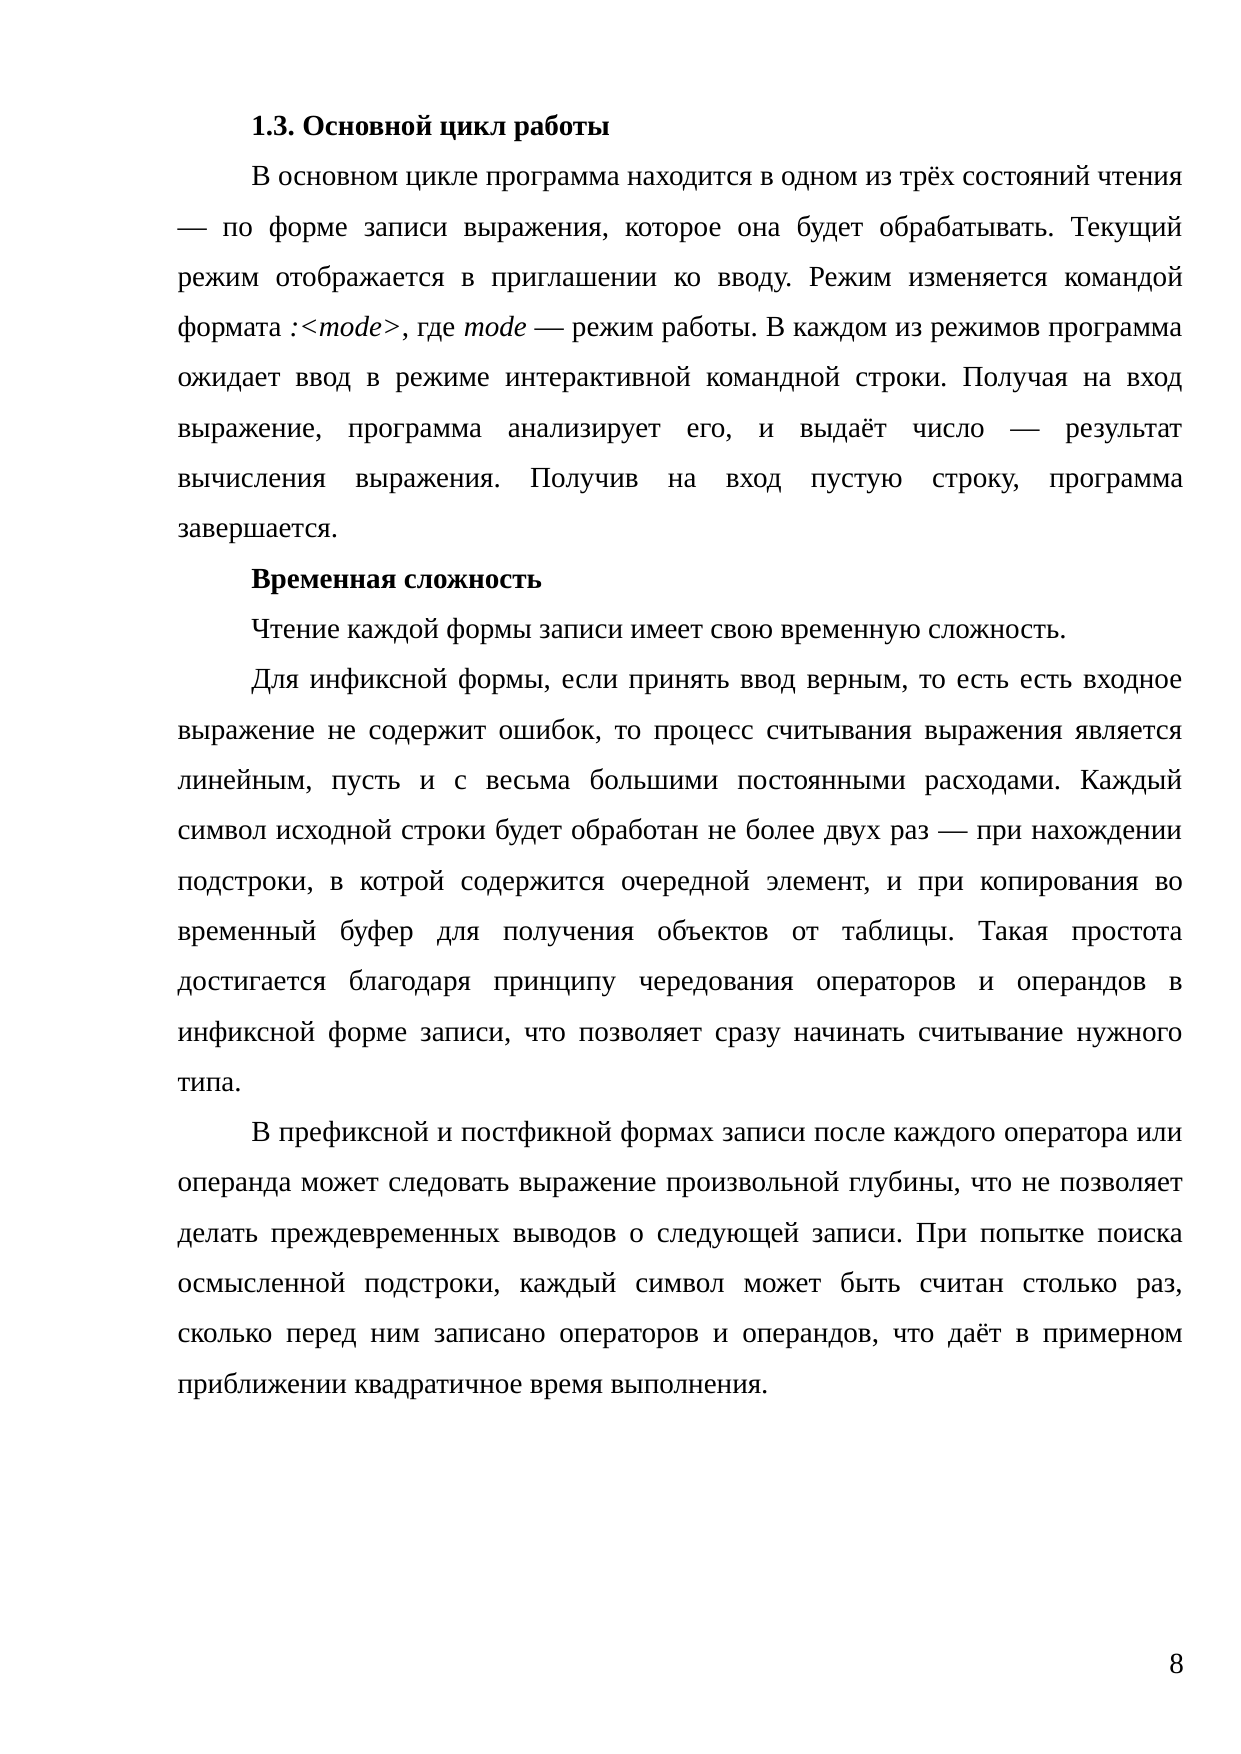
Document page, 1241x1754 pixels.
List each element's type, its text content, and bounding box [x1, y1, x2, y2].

text В основном цикле программа находится в одном из трёх состояний чтения — по форме записи выражения, которое она будет обрабатывать. Текущий режим отображается в приглашении ко вводу. Режим изменяется командой формата :<mode>, где mode — режим работы. В каждом из режимов программа ожидает ввод в режиме интерактивной командной строки. Получая на вход выражение, программа анализирует его, и выдаёт число — результат вычисления выражения. Получив на вход пустую строку, программа завершается. [177, 158, 1183, 544]
subtitle 1.3. Основной цикл работы [177, 108, 1183, 142]
subtitle Временная сложность [177, 561, 1183, 594]
text Для инфиксной формы, если принять ввод верным, то есть есть входное выражение не содержит ошибок, то процесс считывания выражения является линейным, пусть и с весьма большими постоянными расходами. Каждый символ исходной строки будет обработан не более двух раз — при нахождении подстроки, в котрой содержится очередной элемент, и при копирования во временный буфер для получения объектов от таблицы. Такая простота достигается благодаря принципу чередования операторов и операндов в инфиксной форме записи, что позволяет сразу начинать считывание нужного типа. [177, 661, 1183, 1097]
text Чтение каждой формы записи имеет свою временную сложность. [177, 611, 1183, 645]
text В префиксной и постфикной формах записи после каждого оператора или операнда может следовать выражение произвольной глубины, что не позволяет делать преждевременных выводов о следующей записи. При попытке поиска осмысленной подстроки, каждый символ может быть считан столько раз, сколько перед ним записано операторов и операндов, что даёт в примерном приближении квадратичное время выполнения. [177, 1114, 1183, 1399]
